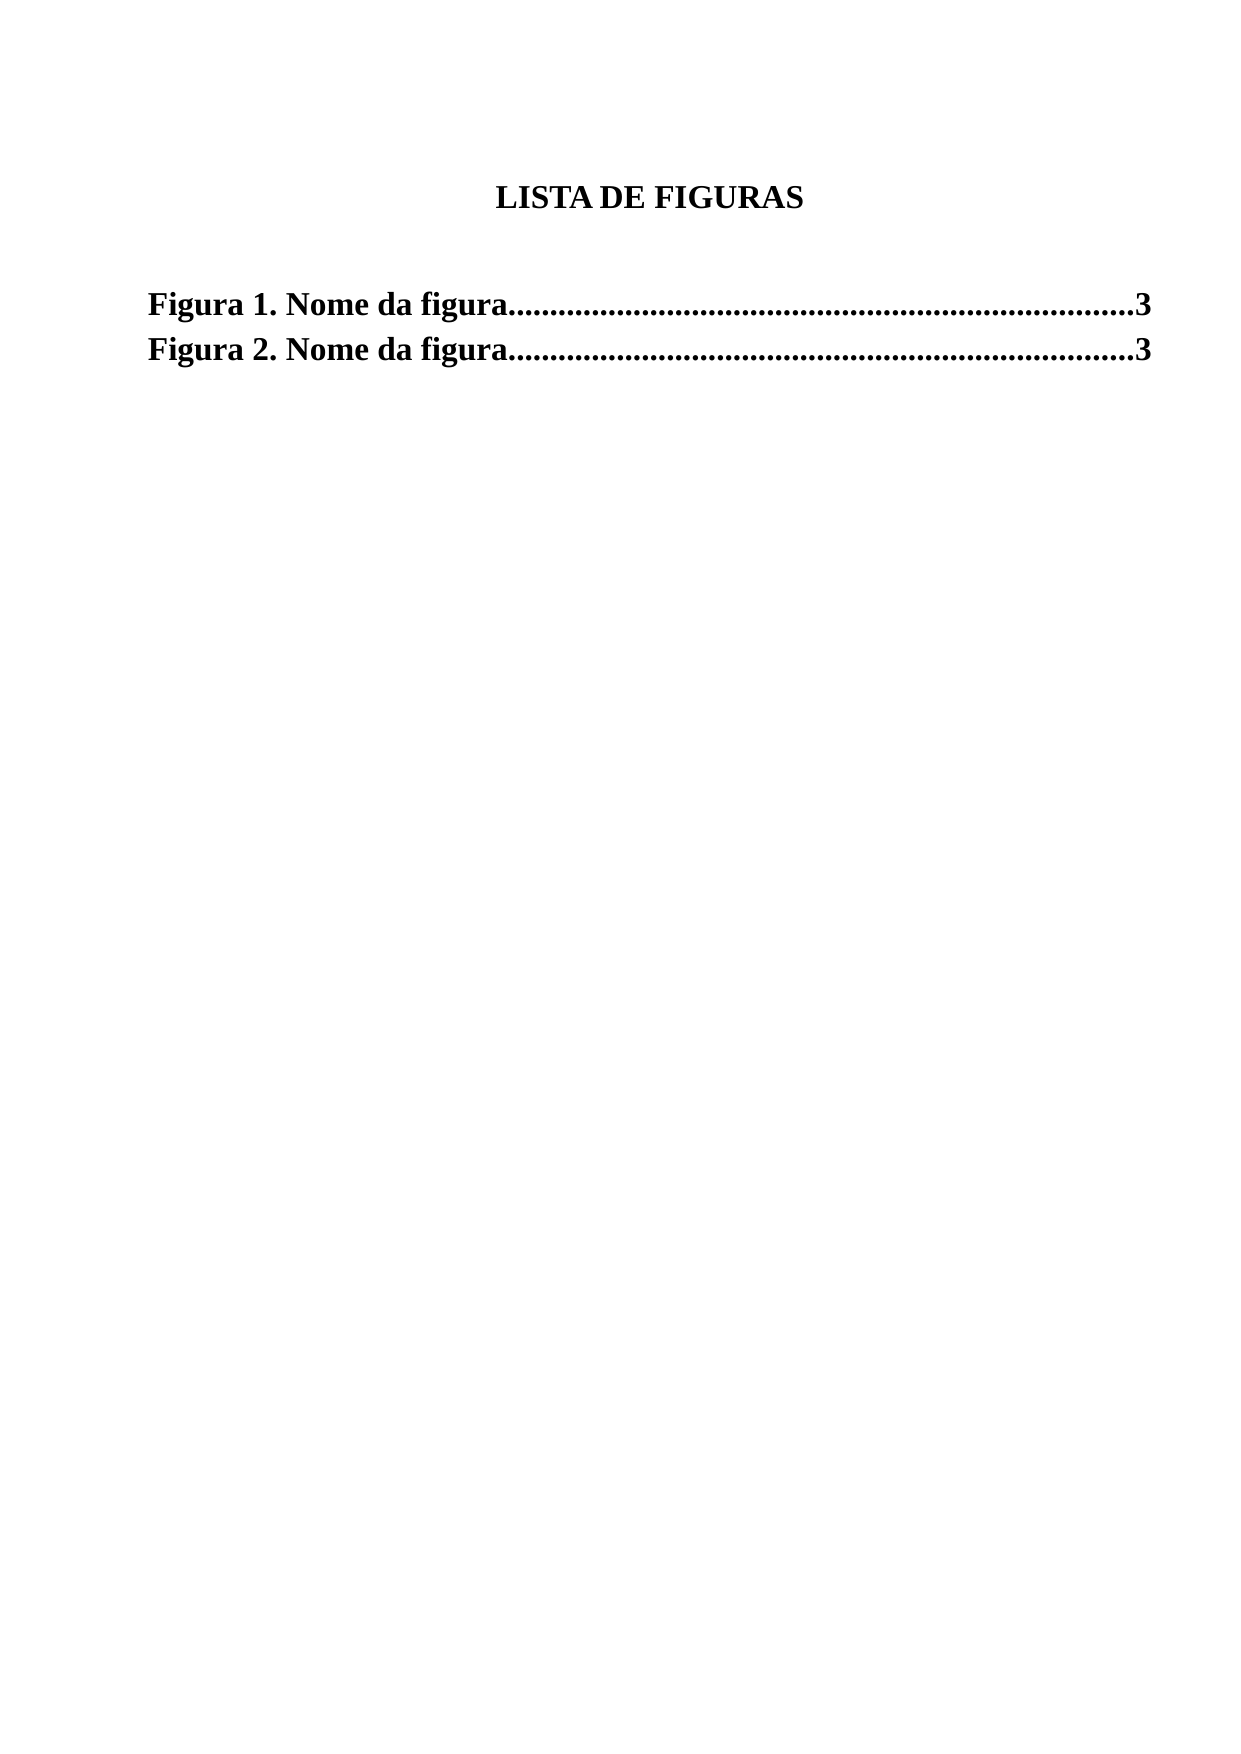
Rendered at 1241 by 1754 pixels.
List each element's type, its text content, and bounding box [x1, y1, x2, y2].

text Figura 1. Nome da figura 3 [148, 284, 1152, 323]
list LISTA DE FIGURAS [148, 177, 1152, 216]
text Figura 2. Nome da figura 3 [148, 329, 1152, 367]
